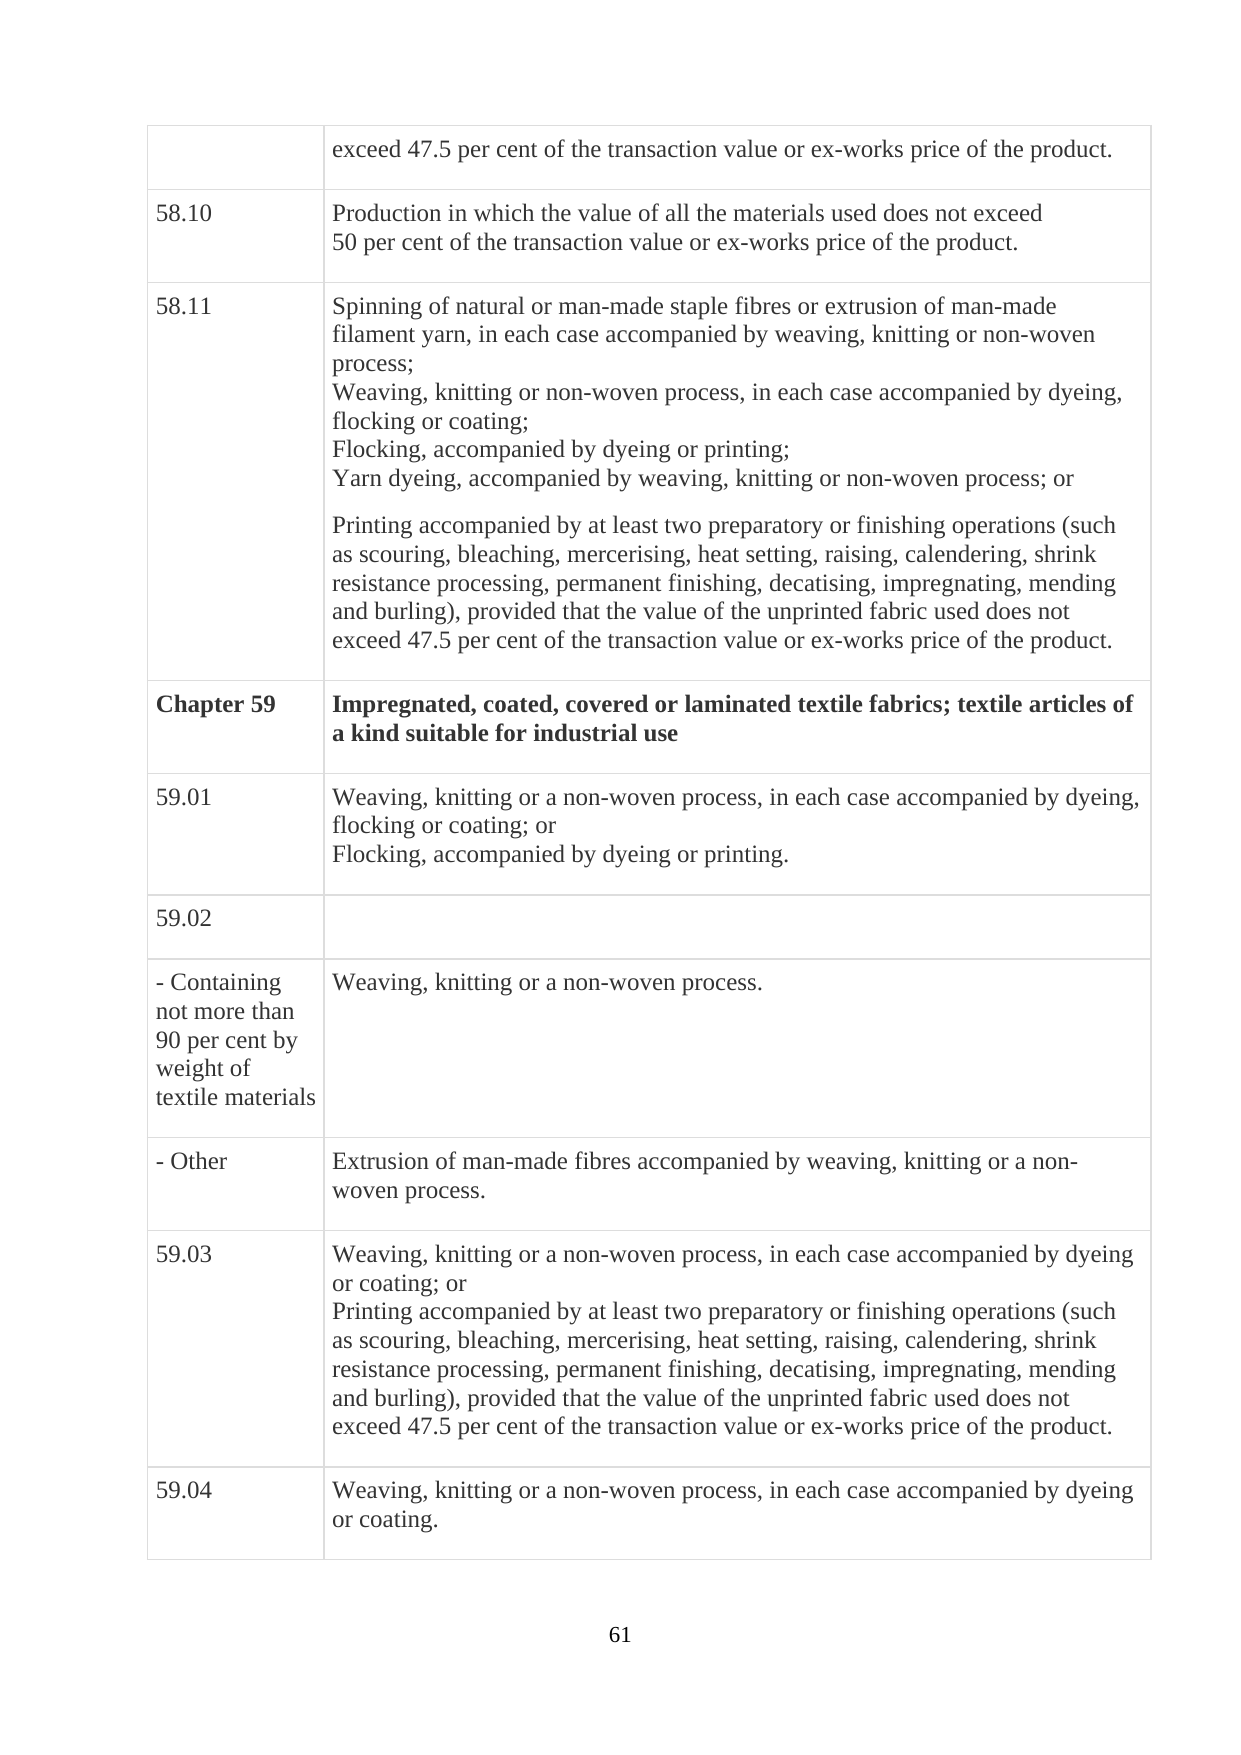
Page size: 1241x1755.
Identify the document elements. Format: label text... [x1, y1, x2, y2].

table_cell Weaving, knitting or a non-woven process. [325, 960, 1150, 1137]
table_cell [148, 126, 323, 189]
table_cell exceed 47.5 per cent of the transaction value or ex-works price of the product. [325, 126, 1150, 189]
table_cell 58.11 [148, 283, 323, 680]
table_cell Weaving, knitting or a non-woven process, in each case accompanied by dyeing, flocking or coating; or Flocking, accompanied by dyeing or printing. [325, 774, 1150, 894]
table_cell Weaving, knitting or a non-woven process, in each case accompanied by dyeing or coating. [325, 1468, 1150, 1559]
table_cell Extrusion of man-made fibres accompanied by weaving, knitting or a non-woven process. [325, 1138, 1150, 1229]
table_cell - Containing not more than 90 per cent by weight of textile materials [148, 960, 323, 1137]
table_cell 58.10 [148, 190, 323, 281]
table_cell 59.03 [148, 1231, 323, 1466]
table_cell - Other [148, 1138, 323, 1229]
table_cell 59.04 [148, 1468, 323, 1559]
table_cell [325, 896, 1150, 958]
table_cell Spinning of natural or man-made staple fibres or extrusion of man-made filament yarn, in each case accompanied by weaving, knitting or non-woven process; Weaving, knitting or non-woven process, in each case accompanied by dyeing, flocking or coating; Flocking, accompanied by dyeing or printing; Yarn dyeing, accompanied by weaving, knitting or non-woven process; or Printing accompanied by at least two preparatory or finishing operations (such as scouring, bleaching, mercerising, heat setting, raising, calendering, shrink resistance processing, permanent finishing, decatising, impregnating, mending and burling), provided that the value of the unprinted fabric used does not exceed 47.5 per cent of the transaction value or ex-works price of the product. [325, 283, 1150, 680]
table_cell 59.01 [148, 774, 323, 894]
table_cell Weaving, knitting or a non-woven process, in each case accompanied by dyeing or coating; or Printing accompanied by at least two preparatory or finishing operations (such as scouring, bleaching, mercerising, heat setting, raising, calendering, shrink resistance processing, permanent finishing, decatising, impregnating, mending and burling), provided that the value of the unprinted fabric used does not exceed 47.5 per cent of the transaction value or ex-works price of the product. [325, 1231, 1150, 1466]
table_cell Chapter 59 [148, 681, 323, 772]
table_cell 59.02 [148, 896, 323, 958]
table_cell Production in which the value of all the materials used does not exceed 50 per cent of the transaction value or ex-works price of the product. [325, 190, 1150, 281]
table_cell Impregnated, coated, covered or laminated textile fabrics; textile articles of a kind suitable for industrial use [325, 681, 1150, 772]
